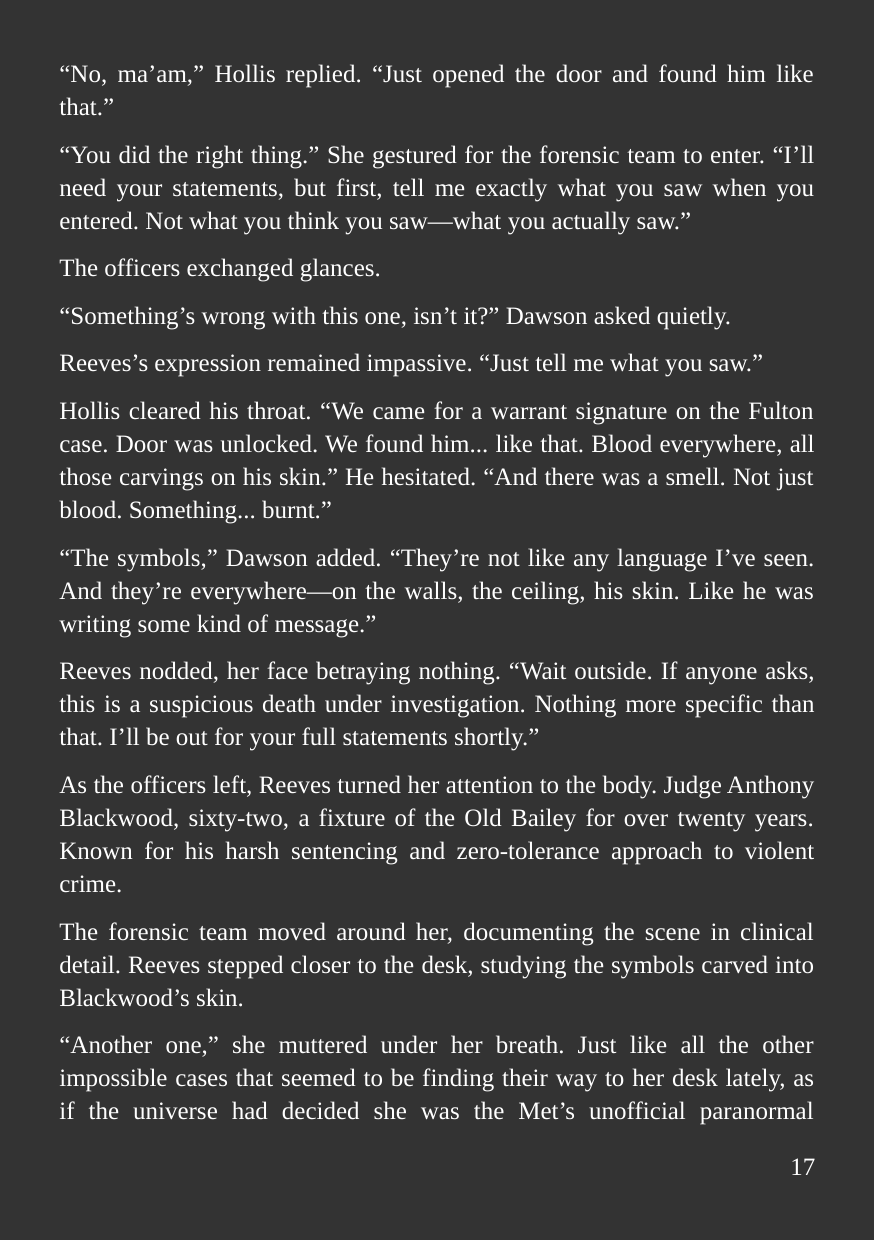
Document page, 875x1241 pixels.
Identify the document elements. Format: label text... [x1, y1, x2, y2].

text Reeves’s expression remained impassive. “Just tell me what you saw.” [59, 348, 815, 377]
text “No, ma’am,” Hollis replied. “Just opened the door and found him like that.” [59, 59, 815, 121]
text The officers exchanged glances. [59, 253, 815, 282]
text Hollis cleared his throat. “We came for a warrant signature on the Fulton case. Door was unlocked. We found him... like that. Blood everywhere, all those carvings on his skin.” He hesitated. “And there was a smell. Not just blood. Something... burnt.” [59, 396, 815, 524]
text As the officers left, Reeves turned her attention to the body. Judge Anthony Blackwood, sixty-two, a fixture of the Old Bailey for over twenty years. Known for his harsh sentencing and zero-tolerance approach to violent crime. [59, 770, 815, 898]
text Reeves nodded, her face betraying nothing. “Wait outside. If anyone asks, this is a suspicious death under investigation. Nothing more specific than that. I’ll be out for your full statements shortly.” [59, 656, 815, 751]
text “Something’s wrong with this one, isn’t it?” Dawson asked quietly. [59, 301, 815, 330]
text “You did the right thing.” She gestured for the forensic team to enter. “I’ll need your statements, but first, tell me exactly what you saw when you entered. Not what you think you saw—what you actually saw.” [59, 140, 815, 234]
text The forensic team moved around her, documenting the scene in clinical detail. Reeves stepped closer to the desk, studying the symbols carved into Blackwood’s skin. [59, 917, 815, 1012]
text “Another one,” she muttered under her breath. Just like all the other impossible cases that seemed to be finding their way to her desk lately, as if the universe had decided she was the Met’s unofficial paranormal [59, 1030, 815, 1125]
text “The symbols,” Dawson added. “They’re not like any language I’ve seen. And they’re everywhere—on the walls, the ceiling, his skin. Like he was writing some kind of message.” [59, 543, 815, 638]
